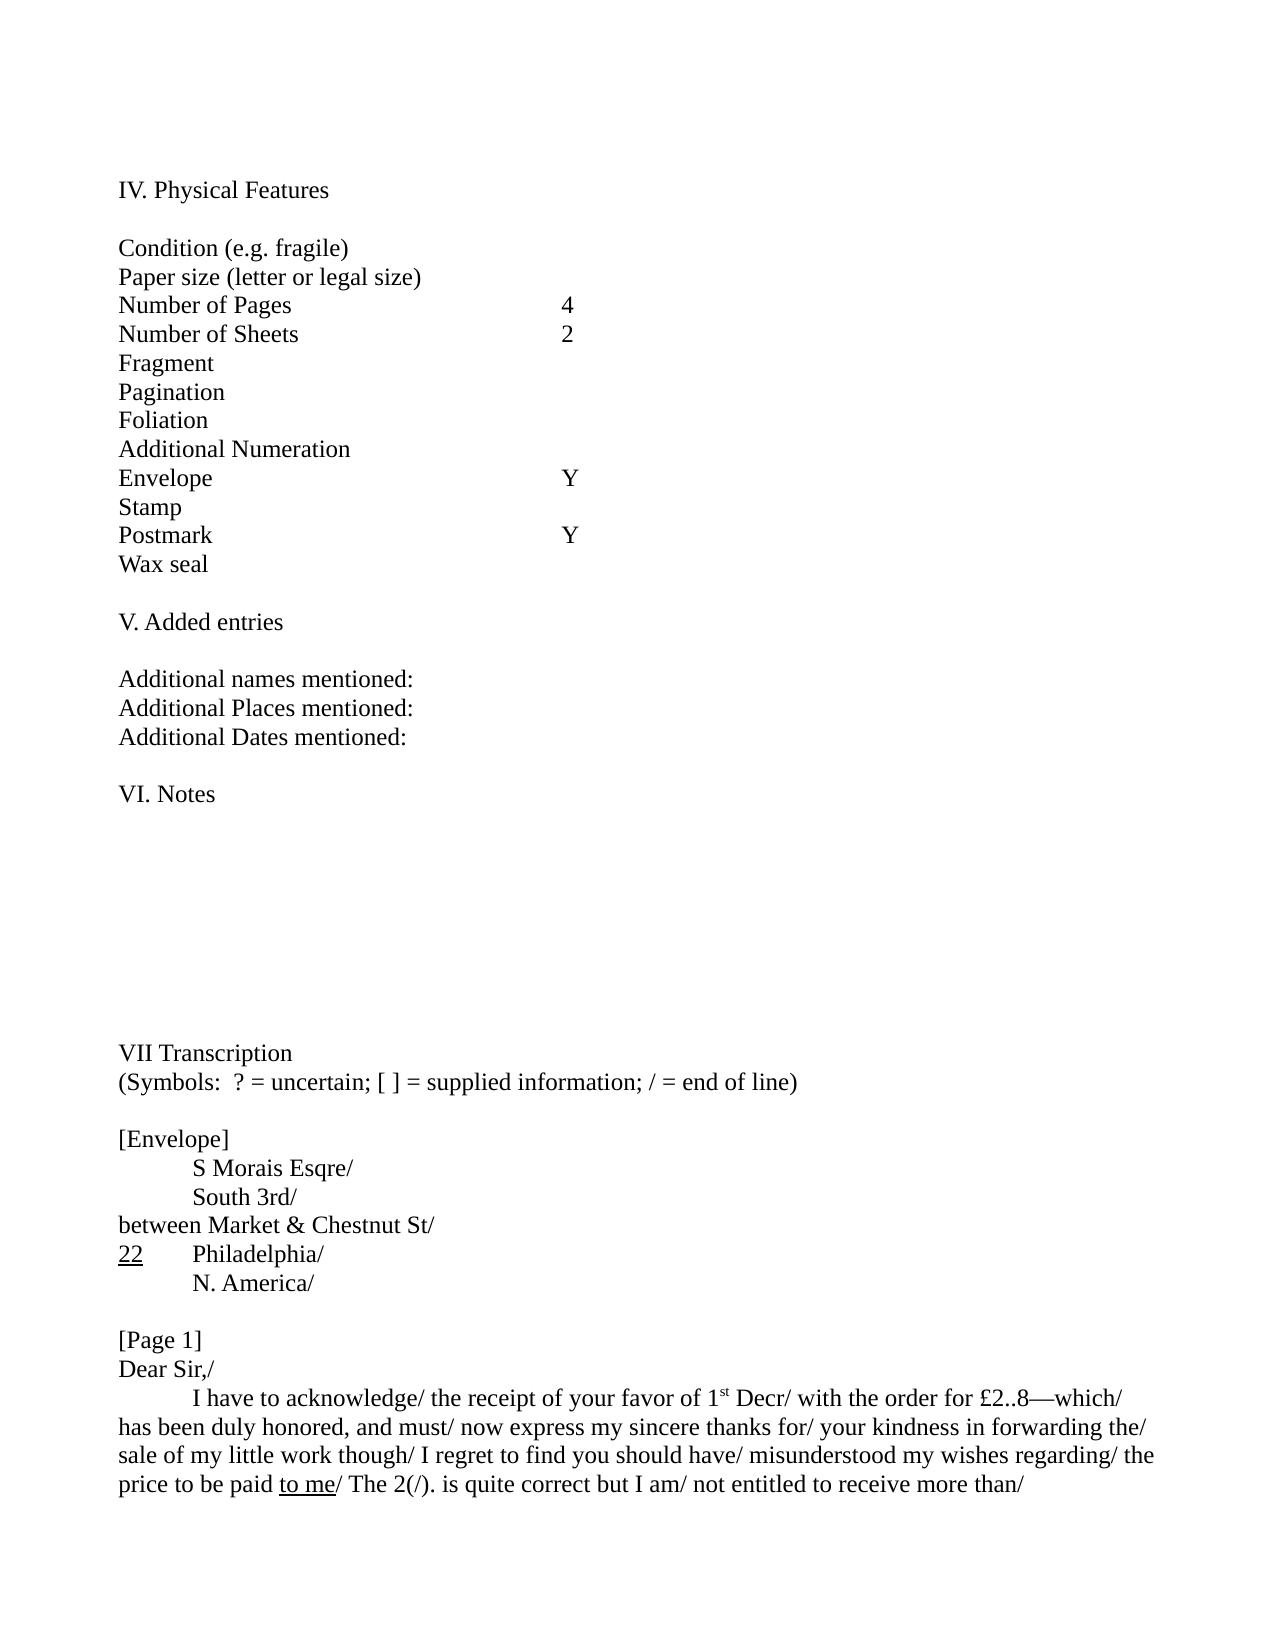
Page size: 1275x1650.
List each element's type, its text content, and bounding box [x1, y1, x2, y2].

text N. America/ [118, 1268, 1157, 1297]
text Stamp [118, 492, 1157, 521]
text between Market & Chestnut St/ [118, 1211, 1157, 1239]
text Additional Numeration [118, 434, 1157, 463]
text Additional names mentioned: [118, 664, 1157, 693]
text Pagination [118, 377, 1157, 406]
text Additional Dates mentioned: [118, 722, 1157, 751]
text IV. Physical Features [118, 176, 1157, 204]
text Number of Pages 4 [118, 291, 1157, 319]
text Condition (e.g. fragile) [118, 233, 1157, 262]
text 22 Philadelphia/ [118, 1239, 1157, 1268]
text Number of Sheets 2 [118, 319, 1157, 348]
text Foliation [118, 406, 1157, 434]
text I have to acknowledge/ the receipt of your favor of 1st Decr/ with the order for £2..8—which/ has been duly honored, and must/ now express my sincere thanks for/ your kindness in forwarding the/ sale of my little work though/ I regret to find you should have/ misunderstood my wishes regarding/ the price to be paid to me/ The 2(/). is quite correct but I am/ not entitled to receive more than/ [118, 1383, 1157, 1498]
text Additional Places mentioned: [118, 693, 1157, 722]
text Fragment [118, 348, 1157, 377]
text Dear Sir,/ [118, 1354, 1157, 1383]
text [Envelope] [118, 1124, 1157, 1153]
text Wax seal [118, 549, 1157, 578]
text VI. Notes [118, 779, 1157, 808]
text Postmark Y [118, 521, 1157, 549]
text Paper size (letter or legal size) [118, 262, 1157, 291]
text VII Transcription [118, 1038, 1157, 1067]
text V. Added entries [118, 607, 1157, 636]
text South 3rd/ [118, 1182, 1157, 1211]
text Envelope Y [118, 463, 1157, 492]
text [Page 1] [118, 1326, 1157, 1354]
text (Symbols: ? = uncertain; [ ] = supplied information; / = end of line) [118, 1067, 1157, 1096]
text S Morais Esqre/ [118, 1153, 1157, 1182]
